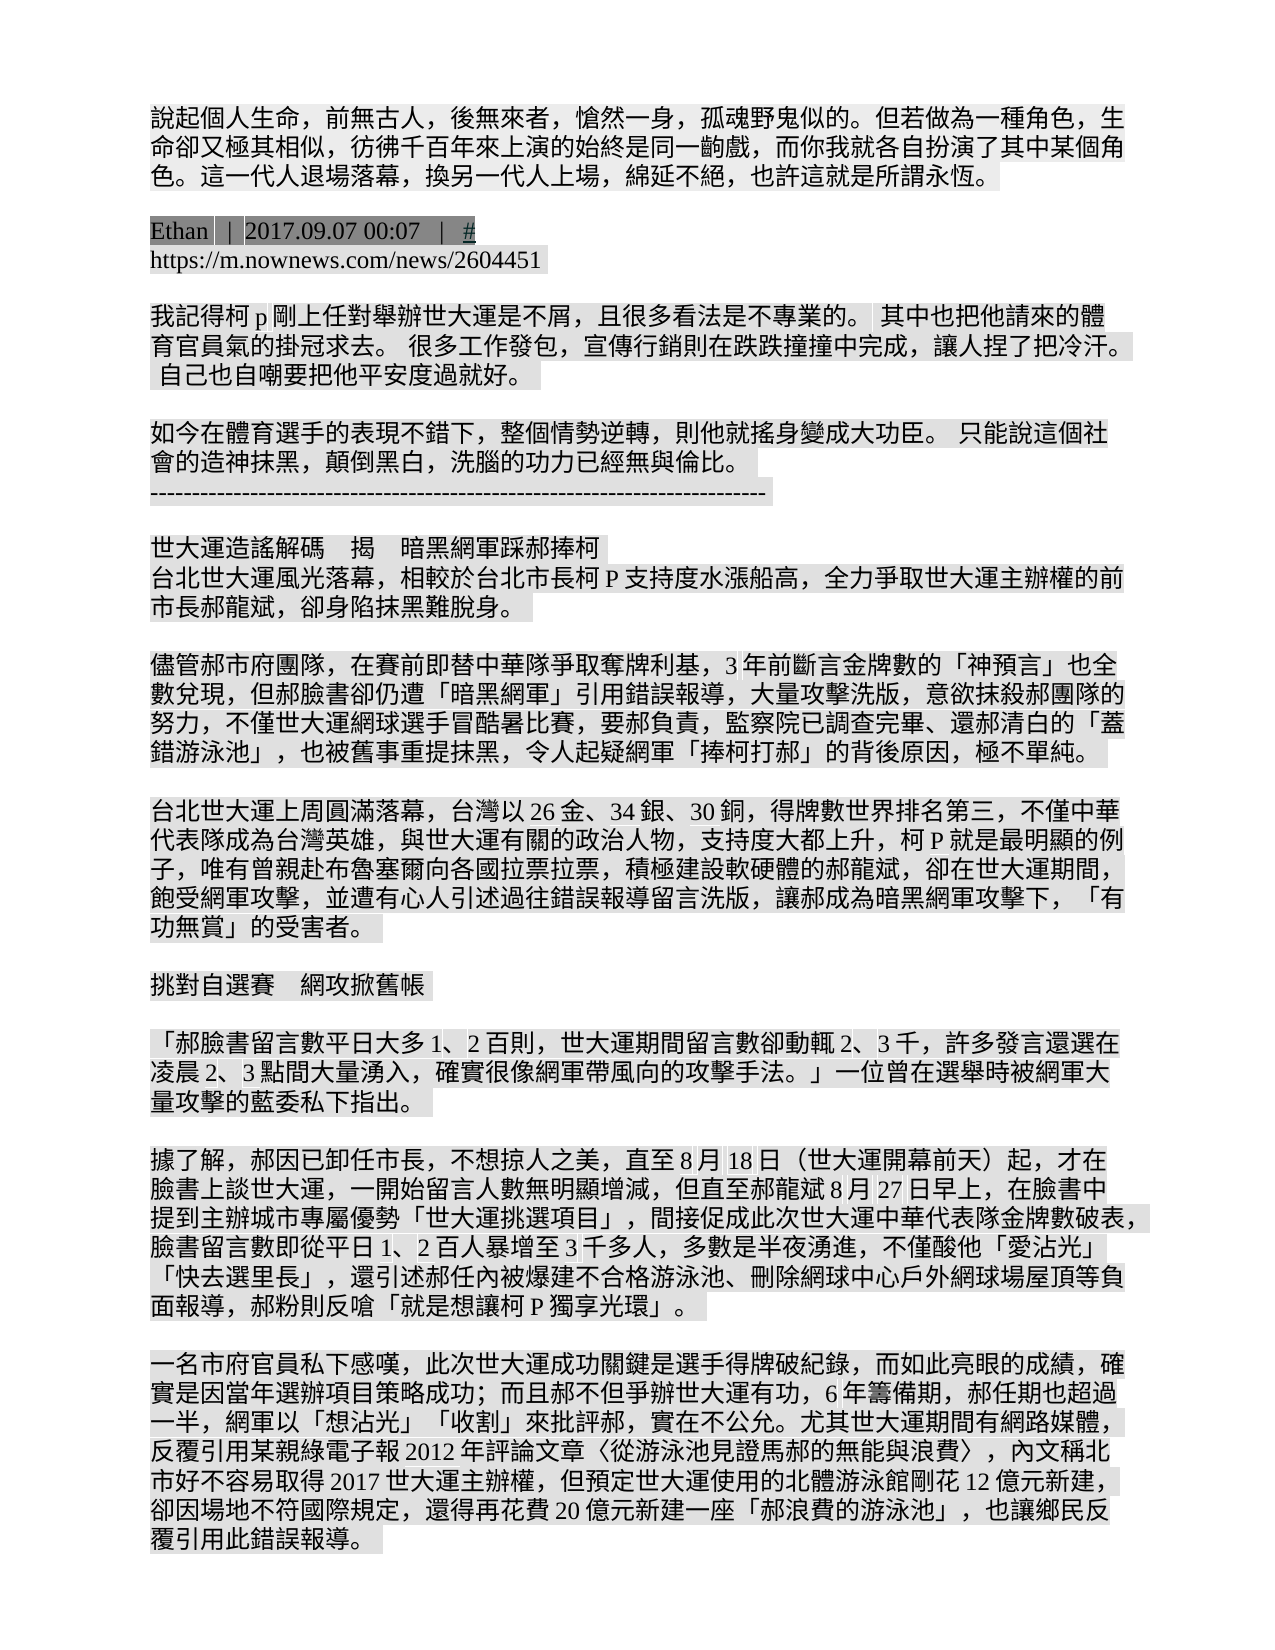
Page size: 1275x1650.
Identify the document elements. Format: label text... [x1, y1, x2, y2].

text 1. 如果有人說："ISIS是全世界公認的恐怖份子。英國美國法國等等，近年來都曾遭受ISIS的恐怖襲擊，因此大家都很頭痛該怎麼對付這個恐怖組織"，如果有人真的這麼相信，那他對於國際問題的認識絕對只能得零分，無知得太離譜了。ISIS不就是這幾個國家所一手培植，並且至今依然提供金援與大量武器，他們怎麼可能會為此感到頭痛？他們又怎麼會想對付或消滅ISIS？這不是什麼陰謀論，這只是基本國際常識。 2. 聯合國如果廢掉，天下就更亂了。衡量其存廢，當然不是比較 "理想中的聯合國" 與 "現實中的聯合國" 的差距，而是比較 "有" 或 "無" 聯合國的差距。 3. 聯合國不需外部監督，它是一種內部政治角力平台，反映各國實力。為了避免實力失衡導致單方壟斷，所以不但多極很重要，而且必須要建立起一些所謂普世規章或價值規範，做為一種 "共同語言"，藉以牽制任何一方之獨斷獨行。 聯合國做為一種對話平台以及國際行事仲裁的權力來源，不可能會有完美的一天，但我們不該因為它不完美或缺點百出而廢棄它。沒有它，人類文明恐怕會倒退回到更加野蠻千百倍的叢林世界。 4. "基本教義派" 一詞含有明顯貶意，亦即把既定結論凌駕在一切推論與思索之上。不管哪一種陣營哪一種宗教或政治組織，都會有這樣一種鐵桿部隊與思維，往往根據字面教條理解人事物，根據僵化立場區分敵我。 基本教義派因此很難具有說服力，因為人事物的意義何其寬廣靈活，如果你硬要根據表面字義來決定是非，那麼，我大可打每個基督徒耳光打到爽為止，打完右邊他還得自動遞上左邊讓我繼續打，因為聖經上就是這麼寫的。 上小學念書的第一天，人生頭一次走進校園之際，我媽突然拉住我，正色以告，就是用這段她不知從哪聽來的經文告誡我（她不是基督徒）。還好我理解力還不錯，懂得她這句告誡的真正意義，不會只做字面解。 但是很奇怪，似乎越是低能腦殘的理解方式，反而越能吸引到更多 "堅定" 的支持者。看看台灣遍布中南部各地的綠營支持者便知。也許越是不用大腦的說法，反而越容易深入人心。 5. 祖國很需要一種人，叫做忠誠的反對者，反對不好的事，反對不利於己不利於人的事，反對不正當的事，使之減少為惡或犯錯，使之儘可能朝著一個比較良善的方向走去。但是，不管如何反對，終究不會背棄同胞，不會遭人利用來傷害自己的家園。 忠誠很重要。忠於人，忠於生命，忠於萬物，忠於整體社會，而不是忠於政府，更不是忠於黨。黨與政府終究不可能等同於人民或國家。 6. 台灣人應忠於對岸同胞，同理，大陸人也該忠於島上人民，我們彼此畢竟都不是外人，更不是敵人，不要動不動就用一種 “老子來把你們統統消滅” 的姿態講話。倘若有一天，真的得兵戎相見，兩岸人民仍然還是自己人，理應為這場戰火悲劇感到痛苦，而不是感到興奮痛快，更不是一副高高在上的征服者姿態。 很多問題確實是台灣人自己造的孽。但是，一百個台灣也比不過一個大陸，一強一弱，相去甚遠。強者理應善待弱者，體貼弱者，而不是恃強而驕。如果連我這麼支持大陸、如此熱愛祖國文化的人都會對於彼岸一些傲慢言論感到不爽，何況一般人。 台灣人自己可以罵自己，大陸人也可以自己罵自己，但雙方還是要互相尊重點，不要動不動就一副 "早晚把你給滅了" 或什麼 "支那賤畜" 之類。 7. 概念不可能單獨存在，它必然隸屬一整個家族，有此必有彼，連結成一個 "概念網"。這意味著，一個會這樣看事情的人，就會那樣衡量人事物的意義與價值。為什麼呢？因為每一個句子、每一道命題的背後有個 "眼睛"，正是這樣一個看待世界的 "眼光" 起了作用，而不是句子本身。 句子表面上的相似性是沒有多大意義的。說 "什麼" 不重要，重要的是 "怎麼" 說；是後者而非前者決定了人與人之間氣味的親疏遠近，決定了每個句子所能產生的 "深層" 意義。 8. Karl Popper 是索羅斯在倫敦政經學院哲學系的老師，有一天，應羅素之邀來到劍橋演講。演講之中，差點和維根斯坦為了 "有沒有倫理命題" 這個哲學問題而打起來。維根斯坦認為倫理命題不存在，Popper說有，維根斯坦說沒有，沒有就是沒有，越說越激動，於是就隨手拿起會議室裏頭火爐中的撥火棒在空中揮舞，要 Popper 有種就舉個 "倫理命題" 的實例來聽聽。 Popper伶牙利齒，立即回答說："不要拿撥火棒威脅客人" 就是個倫理命題。維根斯坦聽了很不爽，奪門而出，不爽再繼續聽Popper 演講了。羅素追出門，要維根斯坦回來，一邊追，一邊罵說："明明就是你不對"。 19 年前，我曾隸屬一個維根斯坦的哲學小組，每周聚會地點就在當年這個會議室。火爐還在，但人去樓空，賢的愚的，老的少的，俱往矣。想必有一天，後人也會對這當下的時代，發出類似的感嘆。 至於倫理命題存不存在？我是這麼認為：我不知道它存不存在，但即便存在，我們也沒有能力描述它。 9. 有一天，Popper在課堂上請學生觀察黑板，學生面面相覷，不知所措。任何一個黑板都具有無窮的細節，你究竟是要我們觀察黑板的 "什麼"？從何觀察起？ Popper 的這個 "機會教學" 是想說明一件事："理論在觀察之前"。簡單說，倘若沒有一套理論，一種眼光，我不可能觀察世界，更無從理解它。而我要說的是，每個概念或命題或句子的背後那個使一切人事物產生意義的 "眼光"，恐怕才是我們需要質疑或改變或宣揚的一個根本。 "世界" 不是一種自然物 (natural kind)，它是透過某種眼光而產生的一種人為概念，當看待世界的眼光改變，事實上也就在根本上改變了世界。在這個意義上，我們都是傳教士，你傳你的，我傳我的，強者一方或權勢一方，傳教能力自然也比較強，但我相信，長遠來看，說服力的來源依然是存在於人性內在善惡與聰慧才智本身，而不是寄託於任何外在權勢。 當年，當權者以 "蠱惑人心" 及 "不敬神明" 等罪名，判蘇格拉底死刑，要他喝下毒酒，誰敢不從？但是，兩千五百年過去了，我們至今記得蘇格拉底，依舊在他諸多的思維與提問下繼續問與答，但是，當年呼風喚雨的權勢者如今安在哉？ 10. 許多時候，不知道為什麼，腦海經常不斷浮現王羲之的 "蘭亭集序"，我會背誦下半段，最近還翻成白話文闡釋給學姊聽。不過，可能沒有闡釋得很好，看不出她被感動的跡象。當我已經講完了，她還在問 "然後呢？"。 此序距今將近一千七百年，但卻好像是我心裏深處某個會說話的小精靈訴說我心似的。蘇格拉底也好，蘭亭集序也罷，兩千年是多麼遙遠的一段時光啊，可它為何卻又彷彿近在眼前？ 蘭亭集序原文如下： ---------------------------------- "夫人之相與，俯仰一世，或取諸懷抱，悟言一室之內；或因寄所託，放浪形骸之外。雖趣（取/趨）舍萬殊，靜躁不同，當其欣於所遇，蹔得於己，快然自足，不知老之將至；及其所之既倦，情隨事遷，感慨係之矣。向之所欣，俯仰之間，已為陳跡，猶不能不以之興懷；況脩短隨化，終期於盡。古人云：「死生亦大矣。」豈不痛哉！ 每攬（覽）昔人興感之由，若合一契，未嘗不臨文嗟悼，不能喻之於懷。固知一死生為虛誕，齊彭殤為妄作。後之視今，亦由（猶）今之視昔，悲夫！故列敘時人，錄其所述，雖世殊事異，所以興懷，其致一也。後之攬（覽）者，亦將有感於斯文。" --------------------------------- 用我粗俗的口語來 "意" 譯大約是這樣： 說到人跟人的相處，稍縱即逝，一生很快就過去了。有些人比較靜，喜歡談些心裏話，想些有的沒的，有些人則比較活潑好動，人生寄託在許多興趣嗜好上。雖然各有所好，各有取捨，動靜不同，可當你遇到那些你所喜歡的人事物，同樣都會感到愉悅滿足，有時快樂到幾乎都要把生命終將衰老一事給忘了。 然而有一天，那些曾經觸動你我心弦的愉悅之事卻似乎平淡了，厭倦了，種種歡樂隨之成為過往雲煙，難免感傷；曾經如此喜愛之事物，俯仰之間，竟成遺跡，豈能不惆悵？更何況，人的一生長短，全隨造化，終究化為烏有，一如古人所說："或生或死，全屬大事"，有誰能不悲痛？ 每當看到古人感慨之緣由，竟與我心如此相似時，往往掩卷嘆息，不能自已。然而，我卻又不知道我心究竟是為了什麼而悲傷？雖然我知道把生死等同看待是荒謬的，把長壽短命視為一體，同樣也顯得矯揉造作。然而，以後的人看待今天，其實不過也就像今天的人看待從前一樣罷了，說來著實可悲。於是，我一一記下這次聚會的朋友，抄錄其話語詩作。儘管時代不同況狀各異，古往今來人們的情懷卻是一樣的。後世讀者，讀到此序，想必也將悲從中。 以上是我的意譯，不求精準，但意義應該相去不遠。 說起個人生命，前無古人，後無來者，愴然一身，孤魂野鬼似的。但若做為一種角色，生命卻又極其相似，彷彿千百年來上演的始終是同一齣戲，而你我就各自扮演了其中某個角色。這一代人退場落幕，換另一代人上場，綿延不絕，也許這就是所謂永恆。 [150, 75, 1125, 191]
text Ethan | 2017.09.07 00:07 | # [150, 216, 1125, 245]
text https://m.nownews.com/news/2604451 我記得柯p剛上任對舉辦世大運是不屑，且很多看法是不專業的。 其中也把他請來的體育官員氣的掛冠求去。 很多工作發包，宣傳行銷則在跌跌撞撞中完成，讓人捏了把冷汗。 自己也自嘲要把他平安度過就好。 如今在體育選手的表現不錯下，整個情勢逆轉，則他就搖身變成大功臣。 只能說這個社會的造神抹黑，顛倒黑白，洗腦的功力已經無與倫比。 -------------------------------------------------------------------------- 世大運造謠解碼 揭 暗黑網軍踩郝捧柯 台北世大運風光落幕，相較於台北市長柯P支持度水漲船高，全力爭取世大運主辦權的前市長郝龍斌，卻身陷抹黑難脫身。 儘管郝市府團隊，在賽前即替中華隊爭取奪牌利基，3年前斷言金牌數的「神預言」也全數兌現，但郝臉書卻仍遭「暗黑網軍」引用錯誤報導，大量攻擊洗版，意欲抹殺郝團隊的努力，不僅世大運網球選手冒酷暑比賽，要郝負責，監察院已調查完畢、還郝清白的「蓋錯游泳池」，也被舊事重提抹黑，令人起疑網軍「捧柯打郝」的背後原因，極不單純。 台北世大運上周圓滿落幕，台灣以26金、34銀、30銅，得牌數世界排名第三，不僅中華代表隊成為台灣英雄，與世大運有關的政治人物，支持度大都上升，柯P就是最明顯的例子，唯有曾親赴布魯塞爾向各國拉票拉票，積極建設軟硬體的郝龍斌，卻在世大運期間，飽受網軍攻擊，並遭有心人引述過往錯誤報導留言洗版，讓郝成為暗黑網軍攻擊下，「有功無賞」的受害者。 挑對自選賽 網攻掀舊帳 「郝臉書留言數平日大多1、2百則，世大運期間留言數卻動輒2、3千，許多發言還選在凌晨2、3點間大量湧入，確實很像網軍帶風向的攻擊手法。」一位曾在選舉時被網軍大量攻擊的藍委私下指出。 據了解，郝因已卸任市長，不想掠人之美，直至8月18日（世大運開幕前天）起，才在臉書上談世大運，一開始留言人數無明顯增減，但直至郝龍斌8月27日早上，在臉書中提到主辦城市專屬優勢「世大運挑選項目」，間接促成此次世大運中華代表隊金牌數破表，臉書留言數即從平日1、2百人暴增至3千多人，多數是半夜湧進，不僅酸他「愛沾光」「快去選里長」，還引述郝任內被爆建不合格游泳池、刪除網球中心戶外網球場屋頂等負面報導，郝粉則反嗆「就是想讓柯P獨享光環」。 一名市府官員私下感嘆，此次世大運成功關鍵是選手得牌破紀錄，而如此亮眼的成績，確實是因當年選辦項目策略成功；而且郝不但爭辦世大運有功，6年籌備期，郝任期也超過一半，網軍以「想沾光」「收割」來批評郝，實在不公允。尤其世大運期間有網路媒體，反覆引用某親綠電子報2012年評論文章〈從游泳池見證馬郝的無能與浪費〉，內文稱北市好不容易取得2017世大運主辦權，但預定世大運使用的北體游泳館剛花12億元新建，卻因場地不符國際規定，還得再花費20億元新建一座「郝浪費的游泳池」，也讓鄉民反覆引用此錯誤報導。 蓋錯泳池?! 監委還公道 但網友知其一、不知其二，該項指控其實早經監院主動調查，負責查案的還是親綠的前台聯監委錢林惠君，她在結案報告中清楚釋疑，還要求北市府應盡速對外說明澄清不實謠言。據調查，2009年聽奧舉辦前落成的松山運動中心，泳池原本就只規劃為市民運動中心，北體天母院區的游泳池才是為聽奧設計，但因環評因素，未能在聽奧前落成，北市府不得已才將聽奧泳賽，移到新竹舉行。再者，天母院區泳池興建時，規格符合當年國際泳聯（FINA）的標準，惟後來國際標準再變，才無法舉辦比賽，世大運泳賽便改到林口的國體大，以組合式泳池舉行。 但言者諄諄、聽者藐藐，部分有心人士仍不斷轉傳，讓許多網友不假思索就相信「郝龍斌蓋錯游泳池」的失真舊文，久而久之，錯的也被當成對的。 不僅「蓋錯游泳池」的錯誤報導重覆轉傳，連此次網球賽事在高溫下進行，部分網友都將矛頭轉向郝龍斌，認為是郝刪除預算，導致網球場沒有屋頂。對此，官員坦承當年中華民國網球協會確曾爭取，網球場比照四大職網賽，增蓋移動式屋頂，但當時綠營痛批高達33億元的網球中心「太花錢」，郝為省錢，國際大學運動總會（FISU）又堅持網球是陽光運動須在戶外比賽，郝最後評估網球中心同時設計有一座同樣席次的室內球場，不需要再多花2億元在露天球場蓋屋頂。官員說，當年也有許多鄉民痛批郝市府要花2億元蓋露天球場屋頂，簡直是「白癡」，如今又回頭罵郝「砍屋頂」，實在標準不一致，只是針對人而已。 網球酷熱賽 選手應調適 郝後來在臉書PO出網球中心室內球場照片，反問今年6月世大運網球會前賽，曾因下雨從室外改為室內，若下雨可改至室內比賽，天氣炎熱，當然同樣可移至室內球場舉行，為何有室內球場不用，卻質疑露天球場為何沒頂？讓人哭笑不得。 而世大運執委會發言人楊景棠的說法，也讓痛批郝砍屋頂的酸民語塞。根據市府說法，原來當時室內球場正在做選手暖身使用；楊並舉法網為例強調，國際網球賽常在酷熱天氣舉行，是選手應努力克服的挑戰。 中華民國網協副祕書長王凌華更直言，「就算當年真蓋好屋頂也恐難使用」，因FISU堅持網球賽必須戶外舉行，除非下雨才能移至室內。至於外傳世大運網球賽有選手因高溫體力不支、甚至中斷後續賽事，他反駁「從未聽說哪位選手或教練抗議天熱」，至於中斷賽事的原因，「那就得去問該選手」。 某位前市府官員表示，其實郝提「選辦項目」之事才被網軍攻擊，因此事一語道破此次世大運成功舉辦的關鍵。國人因見到台灣選手奪牌連連，深受感動，才與世大運產生共鳴，反轉賽前不被看好窘境，連世大運執行長蘇麗瓊都坦言，選手的傑出表現和台灣民眾的熱情，打破了台灣過去不喜歡買票看比賽的習慣，民眾熱情進場加油，更給選手非常多的力量。 中華民國滑輪溜冰協會理事長張朝國也說，世大運必辦運動項目僅14項，他很感謝郝前市長及體委會，在3年前利用地主國權力，將滑輪溜冰、舉重等7項目列入「選辦項目」，讓我國好手有表現機會。在在凸顯世大運的成功，歷經許多人的努力，6年的辛苦籌備，不是誰能「一人獨占」，若有特定人士想利用網軍帶風向抹殺政治立場不同者的努力，終將被看破手腳，適得其反。 郝團隊 神預測金牌數 世大運落幕，台灣獲得26金34銀30銅，獎牌數搶進前3名，讓國人擊掌歡呼，興奮不已；但有媒體卻意外發現，早在3年前，郝市府就曾透過發言人張其強公開預測，此次中華隊應可奪得26面金牌數，該項預言被網友封為「神預測」。 面對外界要求張其強「再報個明牌」，他笑著說，自己沒有神通，這個「算牌」是當時的市府團隊與各單項協會共同的努力成果，當時大家就想找出最有利台灣選手的「挑選項目」，讓中華隊在國人面前盡量拿獎牌，事後果然驗證大家的努力，他希望大家能重視曾為世大運一起努力的同事，就算是無名英雄，也要多給他們掌聲。 [150, 245, 1125, 1554]
